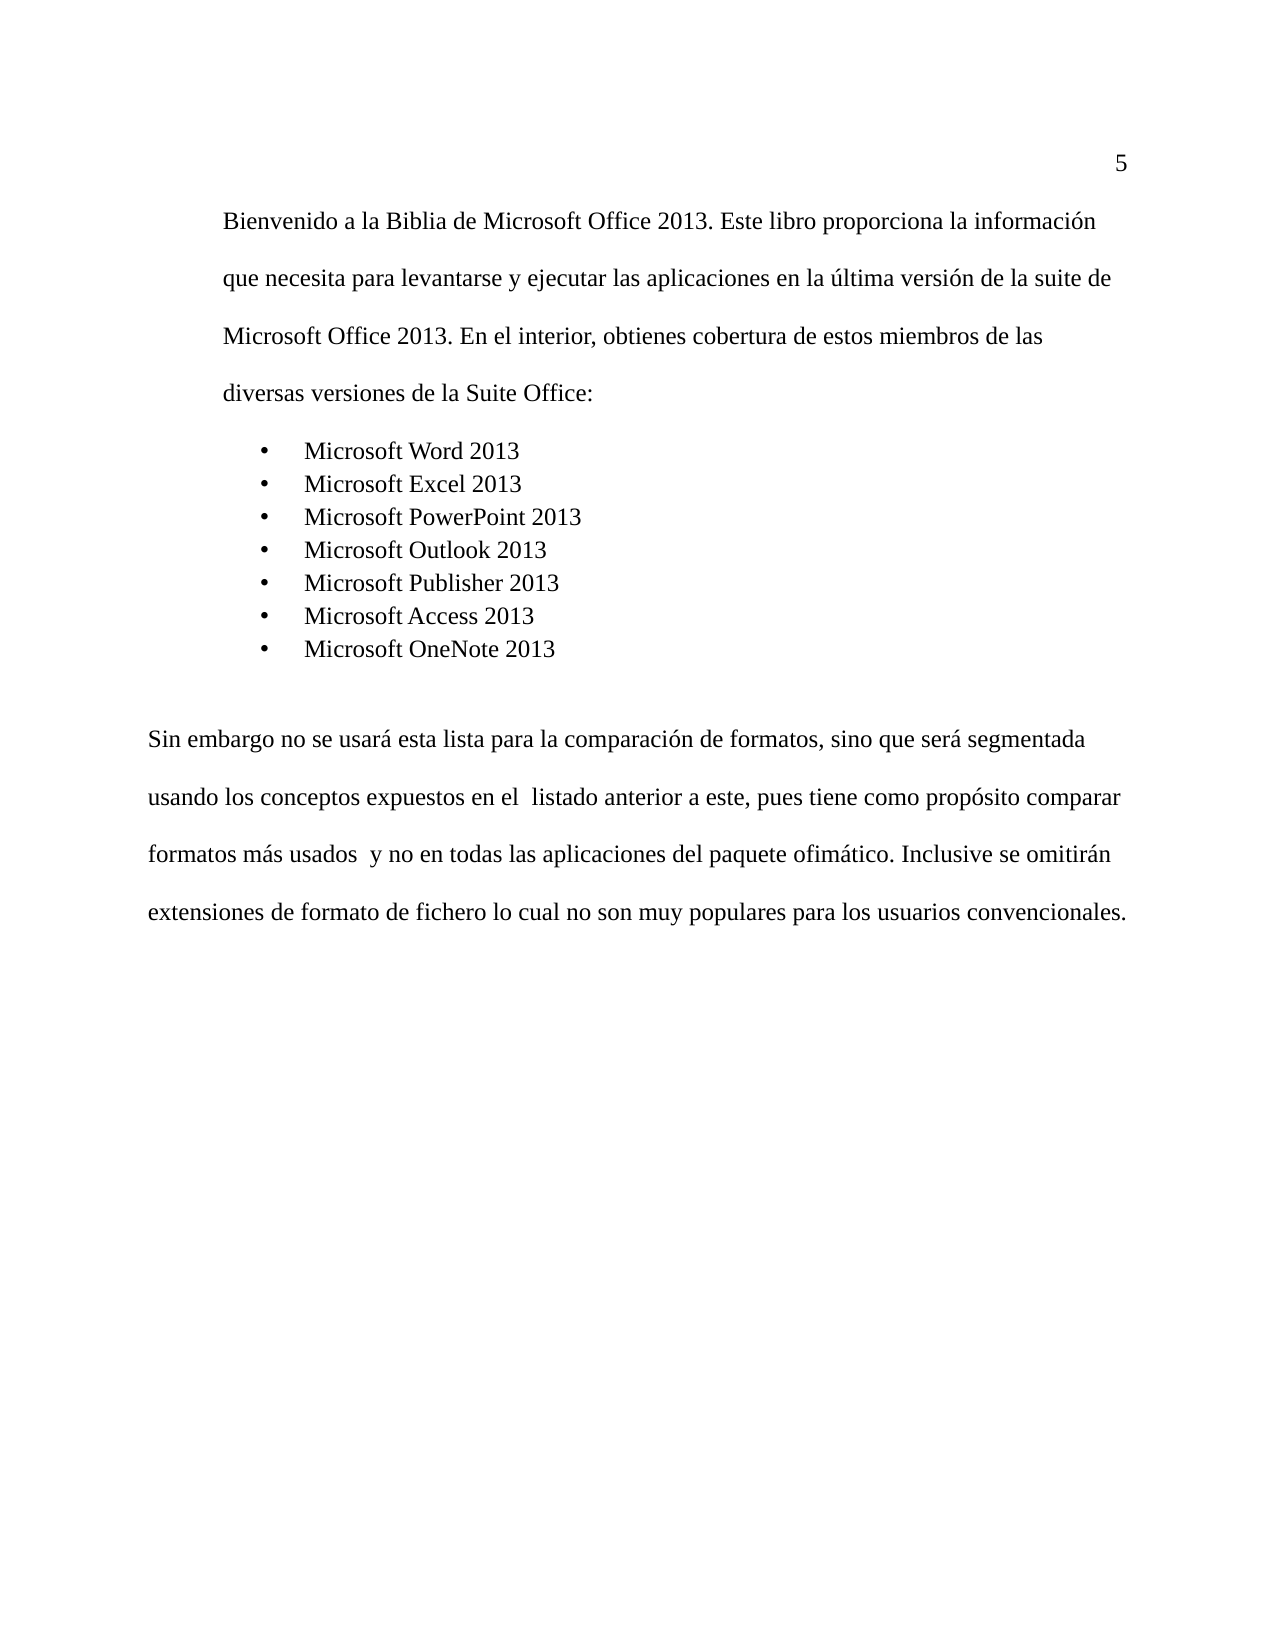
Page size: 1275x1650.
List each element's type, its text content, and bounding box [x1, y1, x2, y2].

text Bienvenido a la Biblia de Microsoft Office 2013. Este libro proporciona la información que necesita para levantarse y ejecutar las aplicaciones en la última versión de la suite de Microsoft Office 2013. En el interior, obtienes cobertura de estos miembros de las diversas versiones de la Suite Office: [223, 206, 1127, 407]
list Microsoft Excel 2013 [260, 469, 1127, 498]
list Microsoft Access 2013 [260, 601, 1127, 630]
list Microsoft Publisher 2013 [260, 568, 1127, 597]
list Microsoft OneNote 2013 [260, 634, 1127, 663]
list Microsoft Word 2013 [260, 436, 1127, 464]
list Microsoft PowerPoint 2013 [260, 502, 1127, 531]
text Sin embargo no se usará esta lista para la comparación de formatos, sino que será segmentada usando los conceptos expuestos en el listado anterior a este, pues tiene como propósito comparar formatos más usados y no en todas las aplicaciones del paquete ofimático. Inclusive se omitirán extensiones de formato de fichero lo cual no son muy populares para los usuarios convencionales. [148, 724, 1127, 926]
list Microsoft Outlook 2013 [260, 535, 1127, 564]
